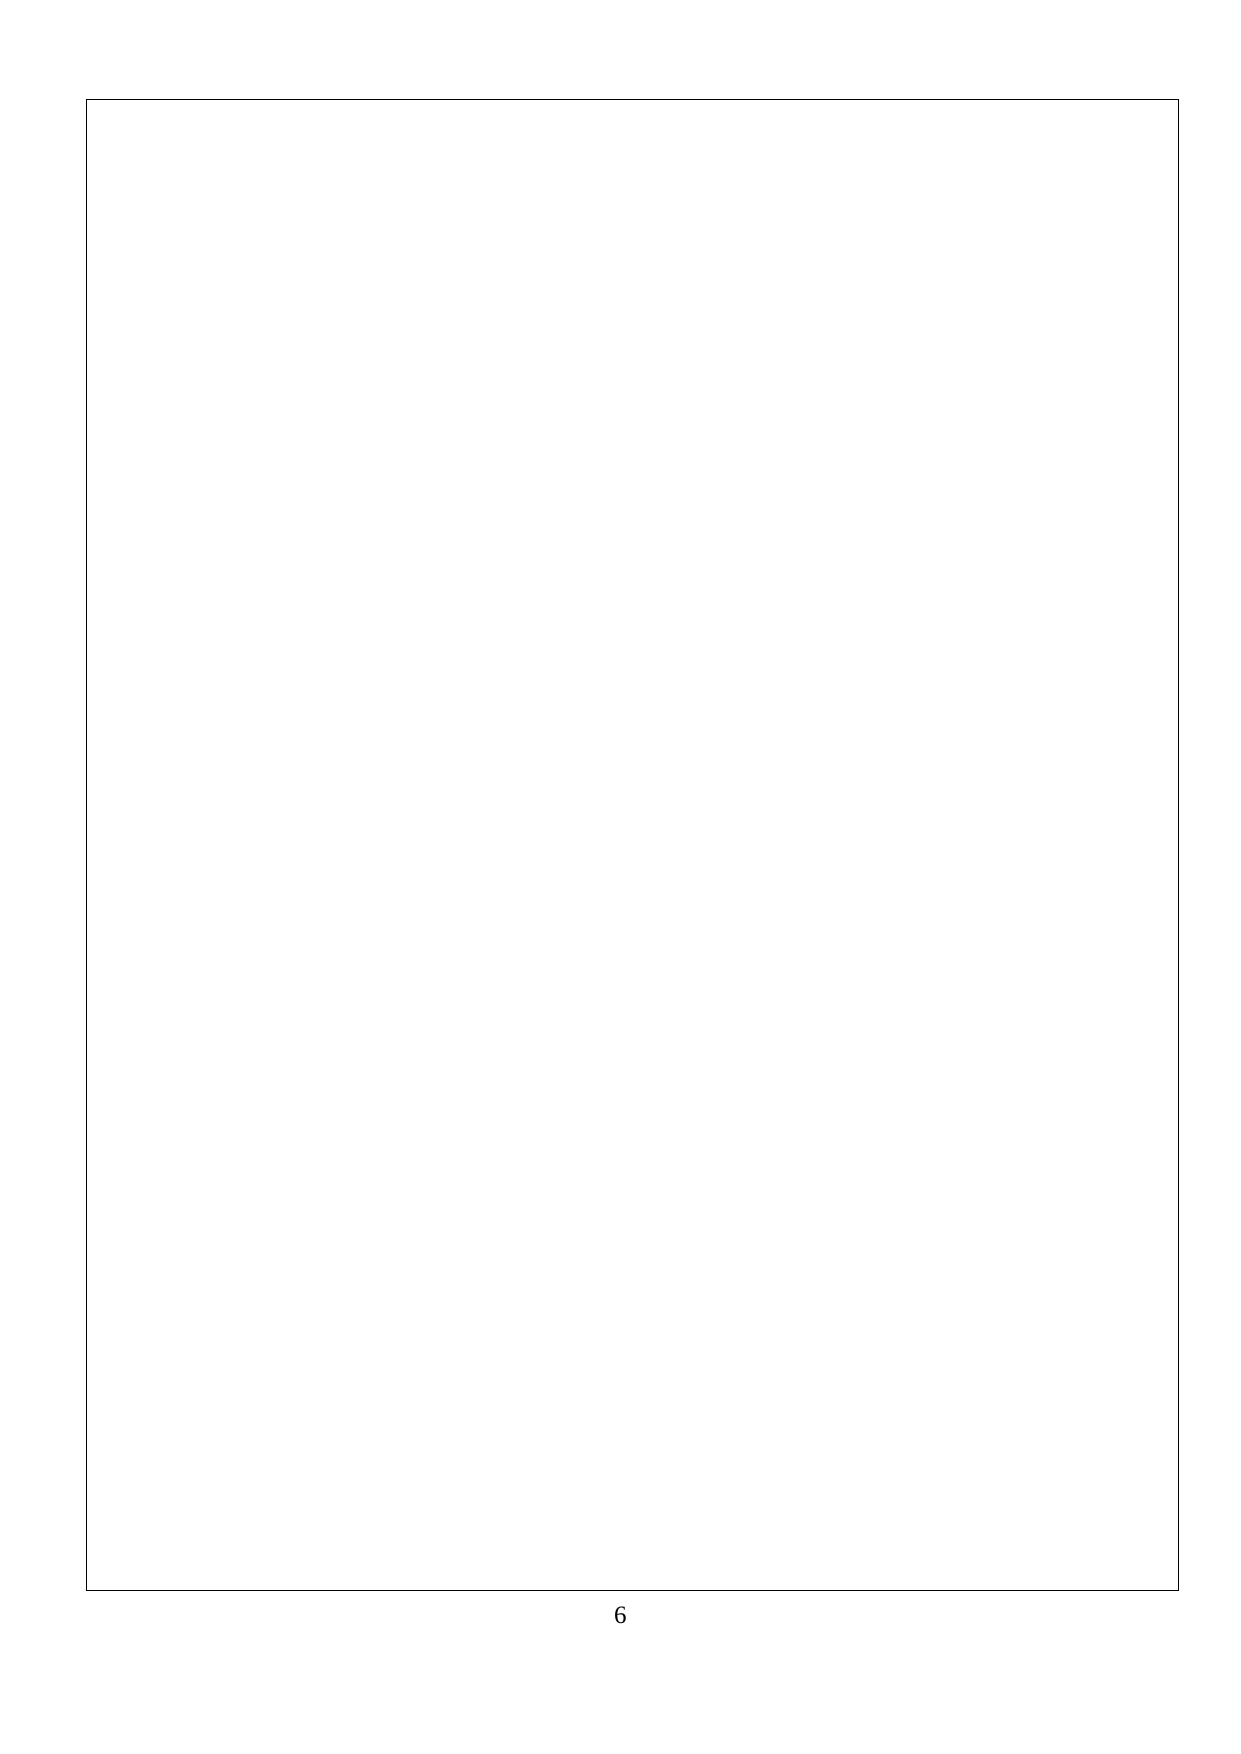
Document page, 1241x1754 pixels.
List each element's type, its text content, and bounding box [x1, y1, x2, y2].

table_header [87, 100, 1178, 1590]
text 5 [75, 1591, 1165, 1629]
